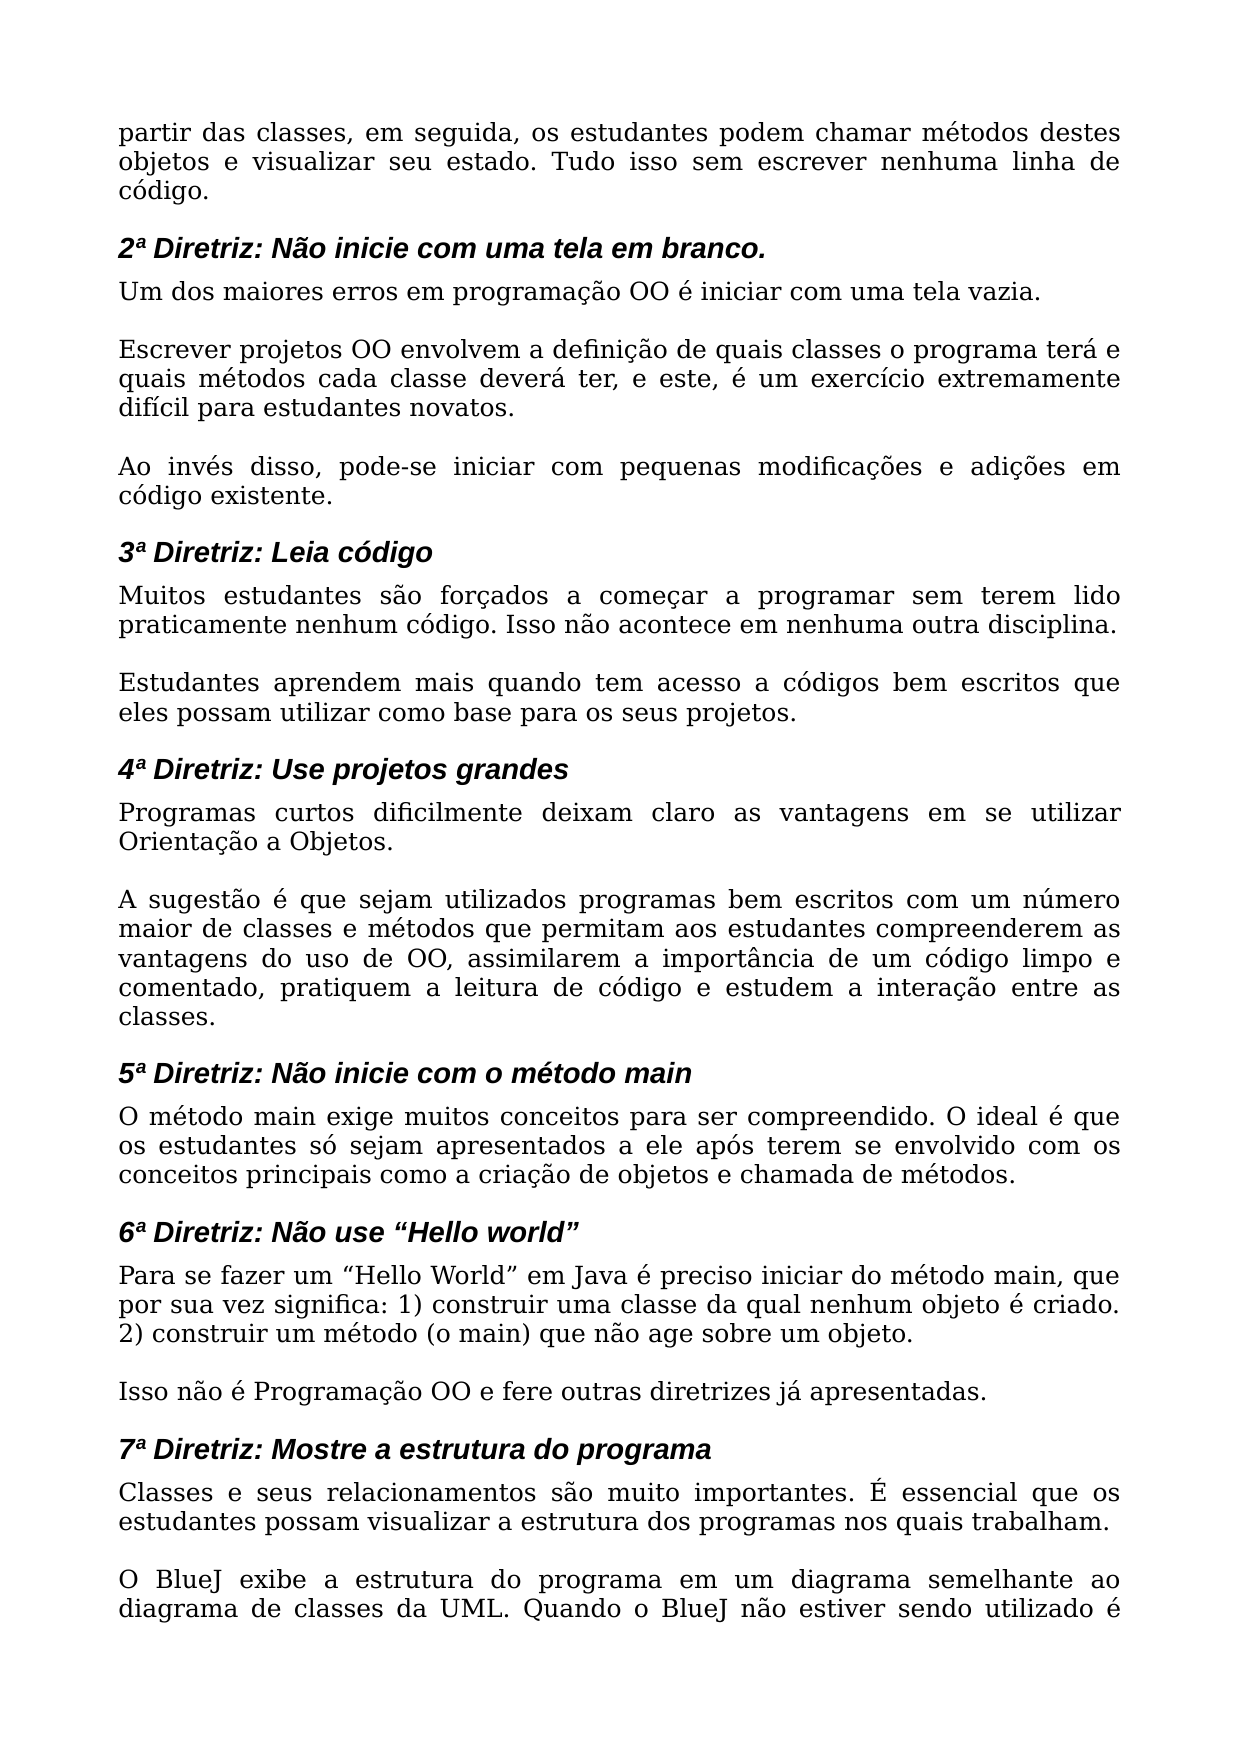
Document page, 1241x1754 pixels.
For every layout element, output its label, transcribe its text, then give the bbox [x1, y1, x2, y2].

subtitle 6ª Diretriz: Não use “Hello world” [118, 1215, 1122, 1248]
text Classes e seus relacionamentos são muito importantes. É essencial que os estudantes possam visualizar a estrutura dos programas nos quais trabalham. [118, 1478, 1122, 1536]
text Ao invés disso, pode-se iniciar com pequenas modificações e adições em código existente. [118, 452, 1122, 510]
subtitle 4ª Diretriz: Use projetos grandes [118, 752, 1122, 785]
subtitle 7ª Diretriz: Mostre a estrutura do programa [118, 1432, 1122, 1465]
text O BlueJ exibe a estrutura do programa em um diagrama semelhante ao diagrama de classes da UML. Quando o BlueJ não estiver sendo utilizado é [118, 1565, 1122, 1623]
text Escrever projetos OO envolvem a definição de quais classes o programa terá e quais métodos cada classe deverá ter, e este, é um exercício extremamente difícil para estudantes novatos. [118, 335, 1122, 422]
text Isso não é Programação OO e fere outras diretrizes já apresentadas. [118, 1377, 1122, 1407]
text Estudantes aprendem mais quando tem acesso a códigos bem escritos que eles possam utilizar como base para os seus projetos. [118, 668, 1122, 727]
text Muitos estudantes são forçados a começar a programar sem terem lido praticamente nenhum código. Isso não acontece em nenhuma outra disciplina. [118, 581, 1122, 639]
subtitle 3ª Diretriz: Leia código [118, 535, 1122, 568]
subtitle 5ª Diretriz: Não inicie com o método main [118, 1056, 1122, 1090]
text Para se fazer um “Hello World” em Java é preciso iniciar do método main, que por sua vez significa: 1) construir uma classe da qual nenhum objeto é criado. 2) construir um método (o main) que não age sobre um objeto. [118, 1261, 1122, 1348]
text O método main exige muitos conceitos para ser compreendido. O ideal é que os estudantes só sejam apresentados a ele após terem se envolvido com os conceitos principais como a criação de objetos e chamada de métodos. [118, 1102, 1122, 1190]
text Um dos maiores erros em programação OO é iniciar com uma tela vazia. [118, 277, 1122, 306]
subtitle 2ª Diretriz: Não inicie com uma tela em branco. [118, 231, 1122, 264]
text Programas curtos dificilmente deixam claro as vantagens em se utilizar Orientação a Objetos. [118, 798, 1122, 856]
text partir das classes, em seguida, os estudantes podem chamar métodos destes objetos e visualizar seu estado. Tudo isso sem escrever nenhuma linha de código. [118, 118, 1122, 206]
text A sugestão é que sejam utilizados programas bem escritos com um número maior de classes e métodos que permitam aos estudantes compreenderem as vantagens do uso de OO, assimilarem a importância de um código limpo e comentado, pratiquem a leitura de código e estudem a interação entre as classes. [118, 885, 1122, 1031]
